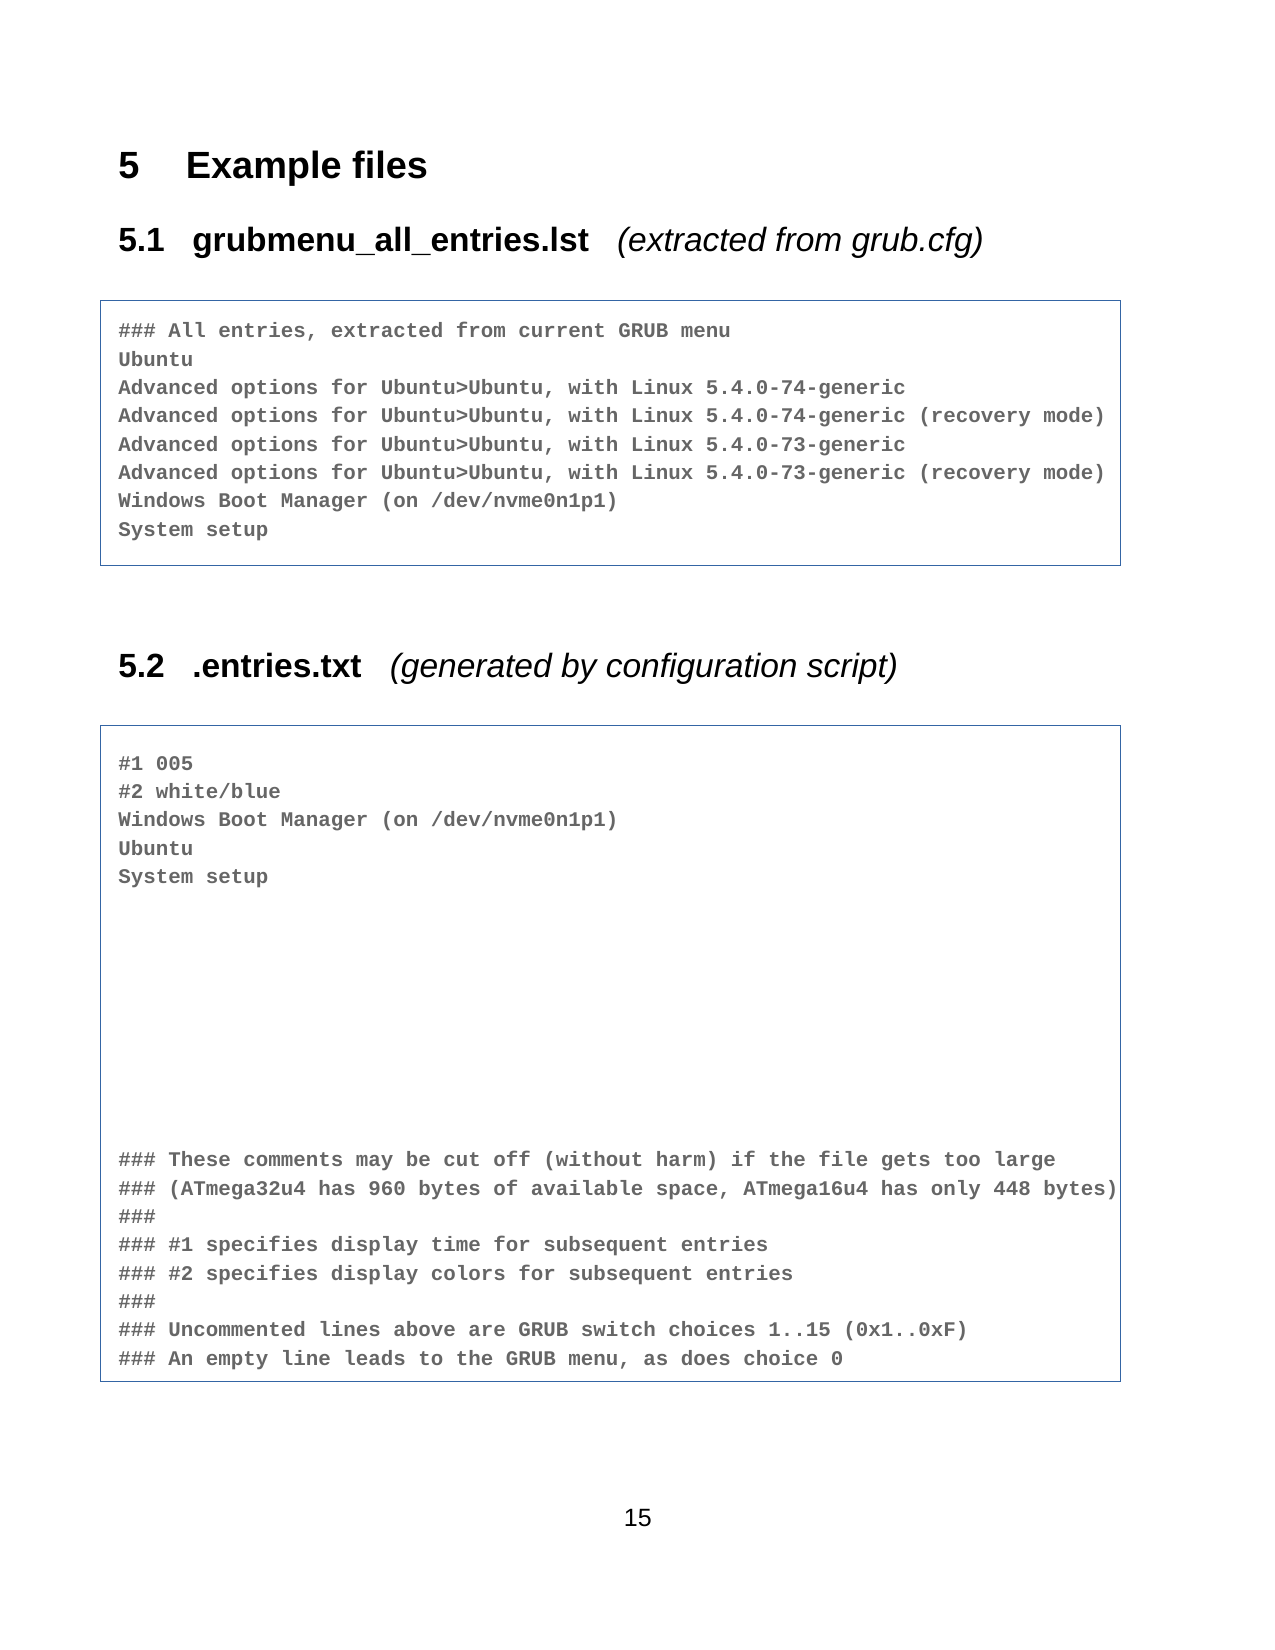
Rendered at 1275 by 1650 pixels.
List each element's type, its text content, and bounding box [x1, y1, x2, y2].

text #1 005 #2 white/blue Windows Boot Manager (on /dev/nvme0n1p1) Ubuntu System setup ### These comments may be cut off (without harm) if the file gets too large ### (ATmega32u4 has 960 bytes of available space, ATmega16u4 has only 448 bytes) ### ### #1 specifies display time for subsequent entries ### #2 specifies display colors for subsequent entries ### ### Uncommented lines above are GRUB switch choices 1..15 (0x1..0xF) ### An empty line leads to the GRUB menu, as does choice 0 [118, 753, 1120, 1371]
text ### All entries, extracted from current GRUB menu Ubuntu Advanced options for Ubuntu>Ubuntu, with Linux 5.4.0-74-generic Advanced options for Ubuntu>Ubuntu, with Linux 5.4.0-74-generic (recovery mode) Advanced options for Ubuntu>Ubuntu, with Linux 5.4.0-73-generic Advanced options for Ubuntu>Ubuntu, with Linux 5.4.0-73-generic (recovery mode) Windows Boot Manager (on /dev/nvme0n1p1) System setup [118, 320, 1157, 605]
subtitle grubmenu_all_entries.lst (extracted from grub.cfg) [118, 220, 1157, 259]
text [1121, 753, 1157, 1371]
subtitle Example files [118, 143, 1157, 187]
subtitle .entries.txt (generated by configuration script) [118, 646, 1157, 685]
